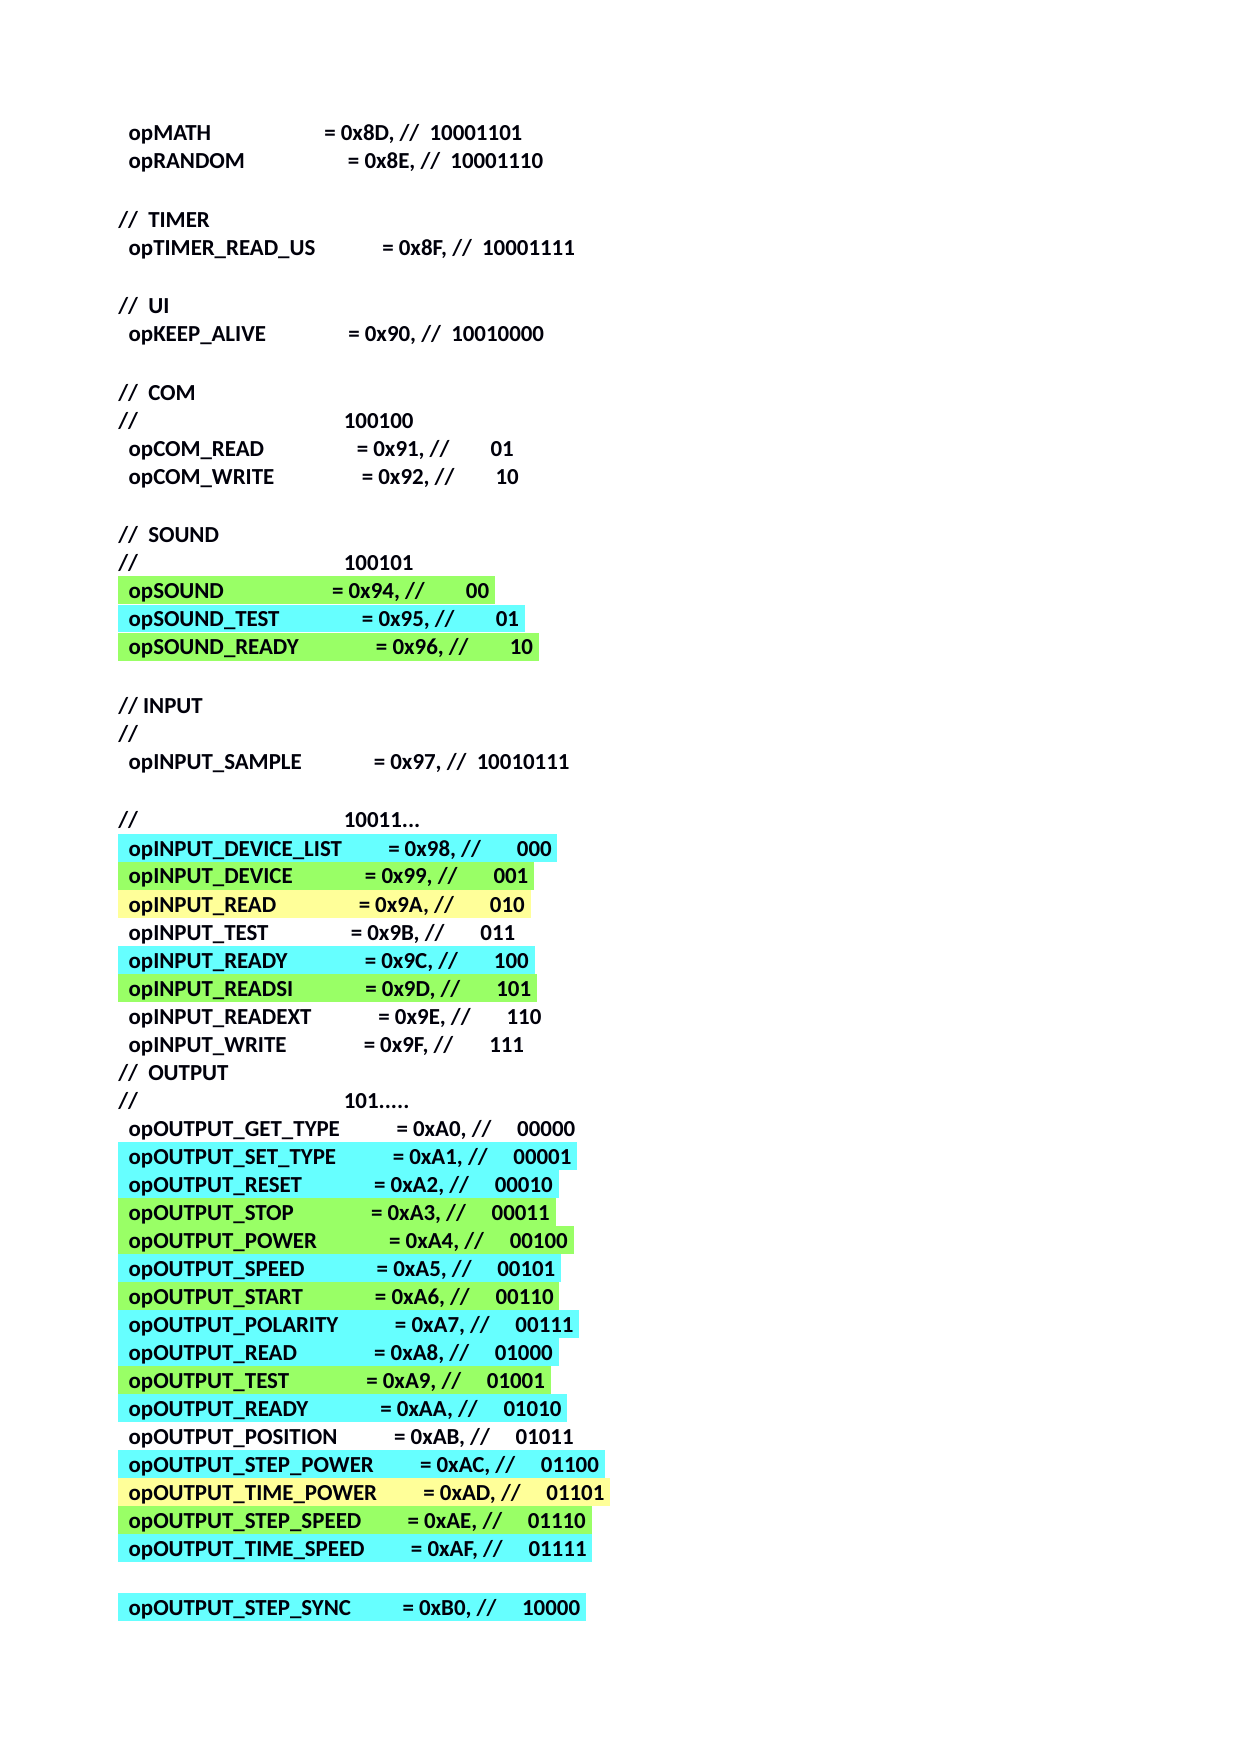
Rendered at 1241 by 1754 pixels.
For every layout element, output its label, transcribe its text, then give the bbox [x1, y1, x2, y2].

text // 100101 [118, 548, 1122, 576]
text // UI [118, 291, 1122, 319]
text opOUTPUT_SET_TYPE = 0xA1, // 00001 [118, 1142, 1122, 1170]
text opCOM_READ = 0x91, // 01 [118, 434, 1122, 462]
text opINPUT_TEST = 0x9B, // 011 [118, 918, 1122, 946]
text // [118, 719, 1122, 747]
text // INPUT [118, 691, 1122, 719]
text opOUTPUT_START = 0xA6, // 00110 [118, 1282, 1122, 1310]
text opOUTPUT_STEP_SYNC = 0xB0, // 10000 [118, 1593, 1122, 1621]
text opOUTPUT_READ = 0xA8, // 01000 [118, 1338, 1122, 1366]
text opOUTPUT_POLARITY = 0xA7, // 00111 [118, 1310, 1122, 1338]
text // 10011... [118, 806, 1122, 834]
text opOUTPUT_STEP_SPEED = 0xAE, // 01110 [118, 1506, 1122, 1534]
text opOUTPUT_READY = 0xAA, // 01010 [118, 1394, 1122, 1422]
text opRANDOM = 0x8E, // 10001110 [118, 146, 1122, 174]
text opSOUND = 0x94, // 00 [118, 576, 1122, 604]
text opOUTPUT_TIME_POWER = 0xAD, // 01101 [118, 1478, 1122, 1506]
text opINPUT_READSI = 0x9D, // 101 [118, 974, 1122, 1002]
text // SOUND [118, 520, 1122, 548]
text opINPUT_WRITE = 0x9F, // 111 [118, 1030, 1122, 1058]
text // 101..... [118, 1086, 1122, 1114]
text // TIMER [118, 205, 1122, 233]
text opSOUND_TEST = 0x95, // 01 [118, 604, 1122, 632]
text opCOM_WRITE = 0x92, // 10 [118, 462, 1122, 490]
text opOUTPUT_TIME_SPEED = 0xAF, // 01111 [118, 1534, 1122, 1562]
text opOUTPUT_STEP_POWER = 0xAC, // 01100 [118, 1450, 1122, 1478]
text opINPUT_SAMPLE = 0x97, // 10010111 [118, 747, 1122, 775]
text opINPUT_DEVICE_LIST = 0x98, // 000 [118, 834, 1122, 862]
text opKEEP_ALIVE = 0x90, // 10010000 [118, 319, 1122, 347]
text // OUTPUT [118, 1058, 1122, 1086]
text opINPUT_READEXT = 0x9E, // 110 [118, 1002, 1122, 1030]
text // COM [118, 378, 1122, 406]
text opOUTPUT_TEST = 0xA9, // 01001 [118, 1366, 1122, 1394]
text opMATH = 0x8D, // 10001101 [118, 118, 1122, 146]
text opOUTPUT_POSITION = 0xAB, // 01011 [118, 1422, 1122, 1450]
text opOUTPUT_STOP = 0xA3, // 00011 [118, 1198, 1122, 1226]
text // 100100 [118, 406, 1122, 434]
text opOUTPUT_RESET = 0xA2, // 00010 [118, 1170, 1122, 1198]
text opSOUND_READY = 0x96, // 10 [118, 632, 1122, 661]
text opINPUT_READY = 0x9C, // 100 [118, 946, 1122, 974]
text opINPUT_READ = 0x9A, // 010 [118, 890, 1122, 918]
text opOUTPUT_POWER = 0xA4, // 00100 [118, 1226, 1122, 1254]
text opOUTPUT_GET_TYPE = 0xA0, // 00000 [118, 1114, 1122, 1142]
text opTIMER_READ_US = 0x8F, // 10001111 [118, 233, 1122, 261]
text opOUTPUT_SPEED = 0xA5, // 00101 [118, 1254, 1122, 1282]
text opINPUT_DEVICE = 0x99, // 001 [118, 862, 1122, 890]
